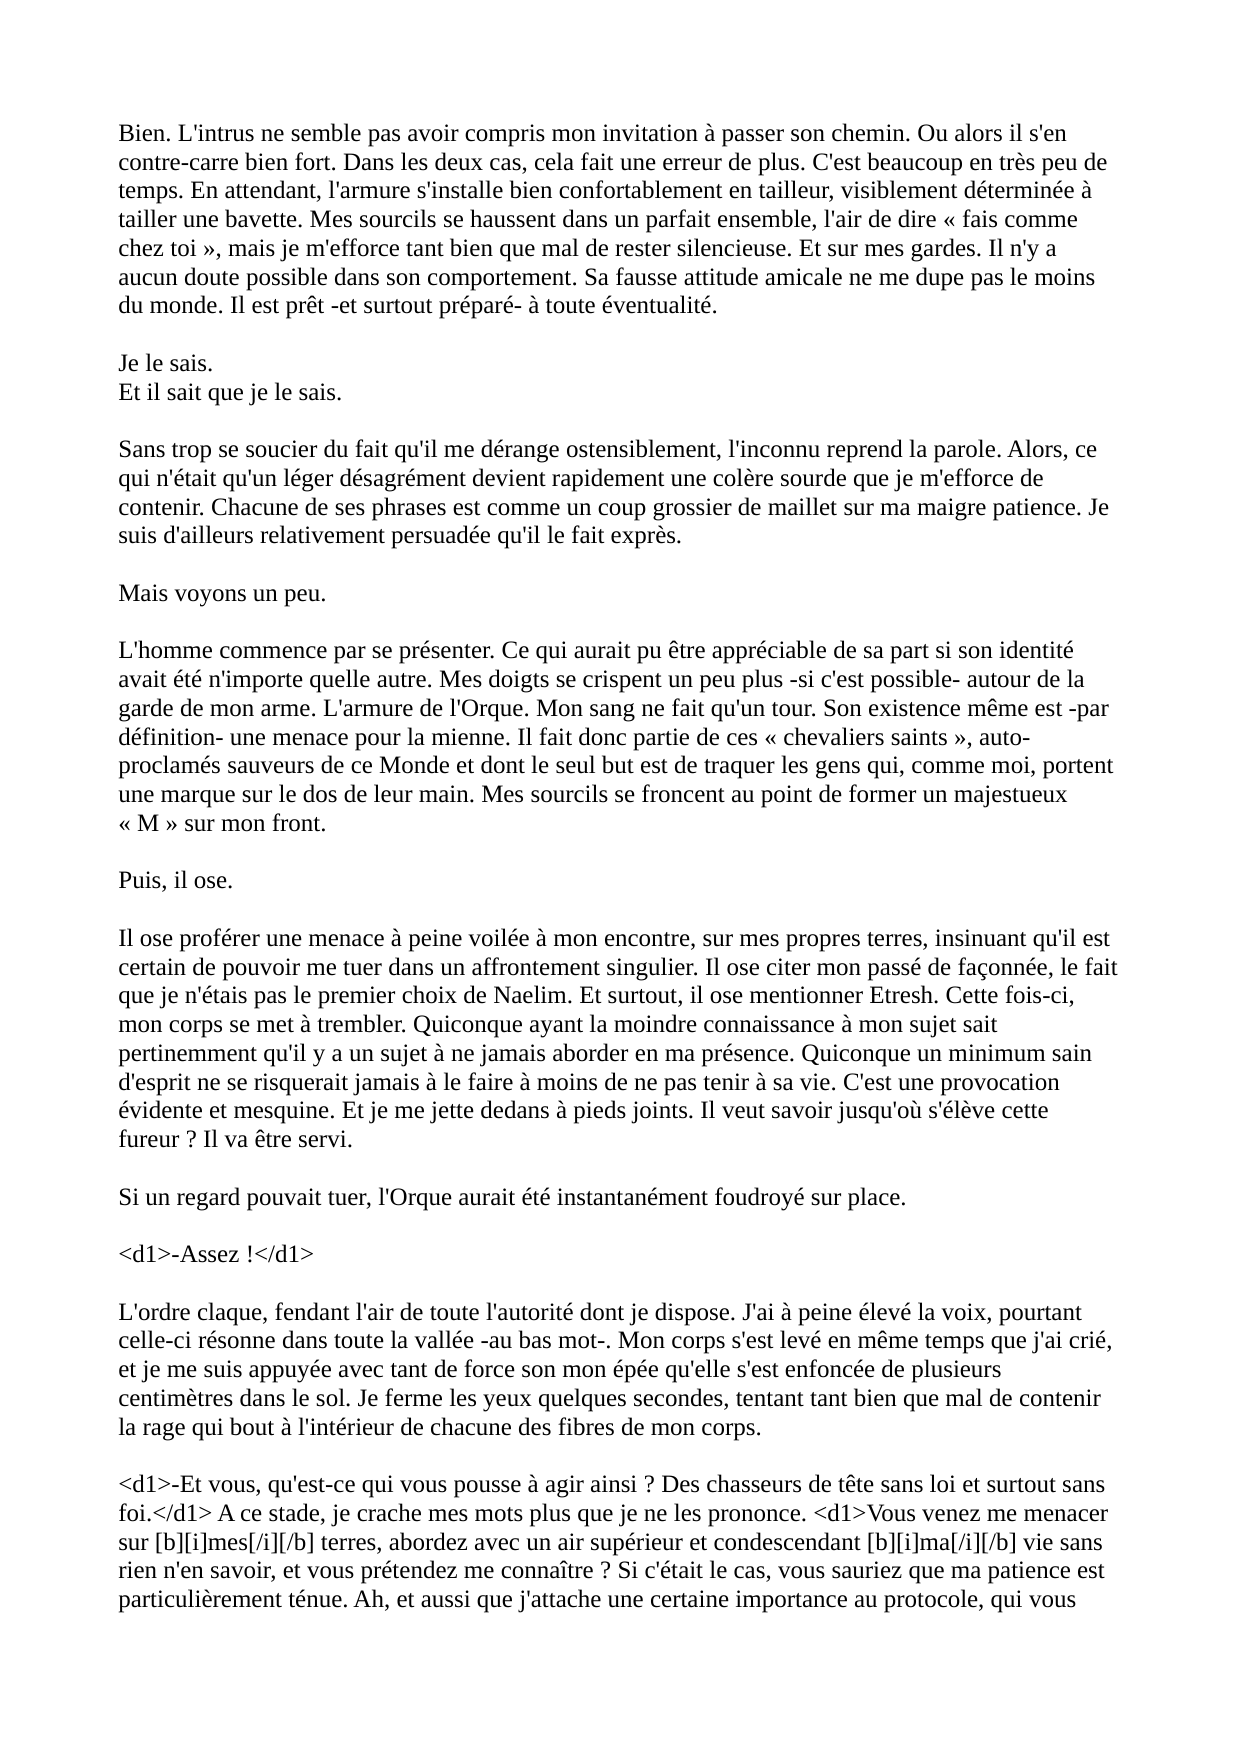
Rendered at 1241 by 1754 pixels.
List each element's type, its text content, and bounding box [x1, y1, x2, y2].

text Mais voyons un peu. [118, 578, 1122, 607]
text Je le sais. [118, 348, 1122, 377]
text Il ose proférer une menace à peine voilée à mon encontre, sur mes propres terres, insinuant qu'il est certain de pouvoir me tuer dans un affrontement singulier. Il ose citer mon passé de façonnée, le fait que je n'étais pas le premier choix de Naelim. Et surtout, il ose mentionner Etresh. Cette fois-ci, mon corps se met à trembler. Quiconque ayant la moindre connaissance à mon sujet sait pertinemment qu'il y a un sujet à ne jamais aborder en ma présence. Quiconque un minimum sain d'esprit ne se risquerait jamais à le faire à moins de ne pas tenir à sa vie. C'est une provocation évidente et mesquine. Et je me jette dedans à pieds joints. Il veut savoir jusqu'où s'élève cette fureur ? Il va être servi. [118, 923, 1122, 1153]
text Sans trop se soucier du fait qu'il me dérange ostensiblement, l'inconnu reprend la parole. Alors, ce qui n'était qu'un léger désagrément devient rapidement une colère sourde que je m'efforce de contenir. Chacune de ses phrases est comme un coup grossier de maillet sur ma maigre patience. Je suis d'ailleurs relativement persuadée qu'il le fait exprès. [118, 434, 1122, 549]
text <d1>-Assez !</d1> [118, 1239, 1122, 1268]
text <d1>-Et vous, qu'est-ce qui vous pousse à agir ainsi ? Des chasseurs de tête sans loi et surtout sans foi.</d1> A ce stade, je crache mes mots plus que je ne les prononce. <d1>Vous venez me menacer sur [b][i]mes[/i][/b] terres, abordez avec un air supérieur et condescendant [b][i]ma[/i][/b] vie sans rien n'en savoir, et vous prétendez me connaître ? Si c'était le cas, vous sauriez que ma patience est particulièrement ténue. Ah, et aussi que j'attache une certaine importance au protocole, qui vous [118, 1469, 1122, 1613]
text L'ordre claque, fendant l'air de toute l'autorité dont je dispose. J'ai à peine élevé la voix, pourtant celle-ci résonne dans toute la vallée -au bas mot-. Mon corps s'est levé en même temps que j'ai crié, et je me suis appuyée avec tant de force son mon épée qu'elle s'est enfoncée de plusieurs centimètres dans le sol. Je ferme les yeux quelques secondes, tentant tant bien que mal de contenir la rage qui bout à l'intérieur de chacune des fibres de mon corps. [118, 1297, 1122, 1441]
text Bien. L'intrus ne semble pas avoir compris mon invitation à passer son chemin. Ou alors il s'en contre-carre bien fort. Dans les deux cas, cela fait une erreur de plus. C'est beaucoup en très peu de temps. En attendant, l'armure s'installe bien confortablement en tailleur, visiblement déterminée à tailler une bavette. Mes sourcils se haussent dans un parfait ensemble, l'air de dire « fais comme chez toi », mais je m'efforce tant bien que mal de rester silencieuse. Et sur mes gardes. Il n'y a aucun doute possible dans son comportement. Sa fausse attitude amicale ne me dupe pas le moins du monde. Il est prêt -et surtout préparé- à toute éventualité. [118, 118, 1122, 319]
text Puis, il ose. [118, 866, 1122, 894]
text Et il sait que je le sais. [118, 377, 1122, 406]
text L'homme commence par se présenter. Ce qui aurait pu être appréciable de sa part si son identité avait été n'importe quelle autre. Mes doigts se crispent un peu plus -si c'est possible- autour de la garde de mon arme. L'armure de l'Orque. Mon sang ne fait qu'un tour. Son existence même est -par définition- une menace pour la mienne. Il fait donc partie de ces « chevaliers saints », auto-proclamés sauveurs de ce Monde et dont le seul but est de traquer les gens qui, comme moi, portent une marque sur le dos de leur main. Mes sourcils se froncent au point de former un majestueux « M » sur mon front. [118, 636, 1122, 837]
text Si un regard pouvait tuer, l'Orque aurait été instantanément foudroyé sur place. [118, 1182, 1122, 1211]
